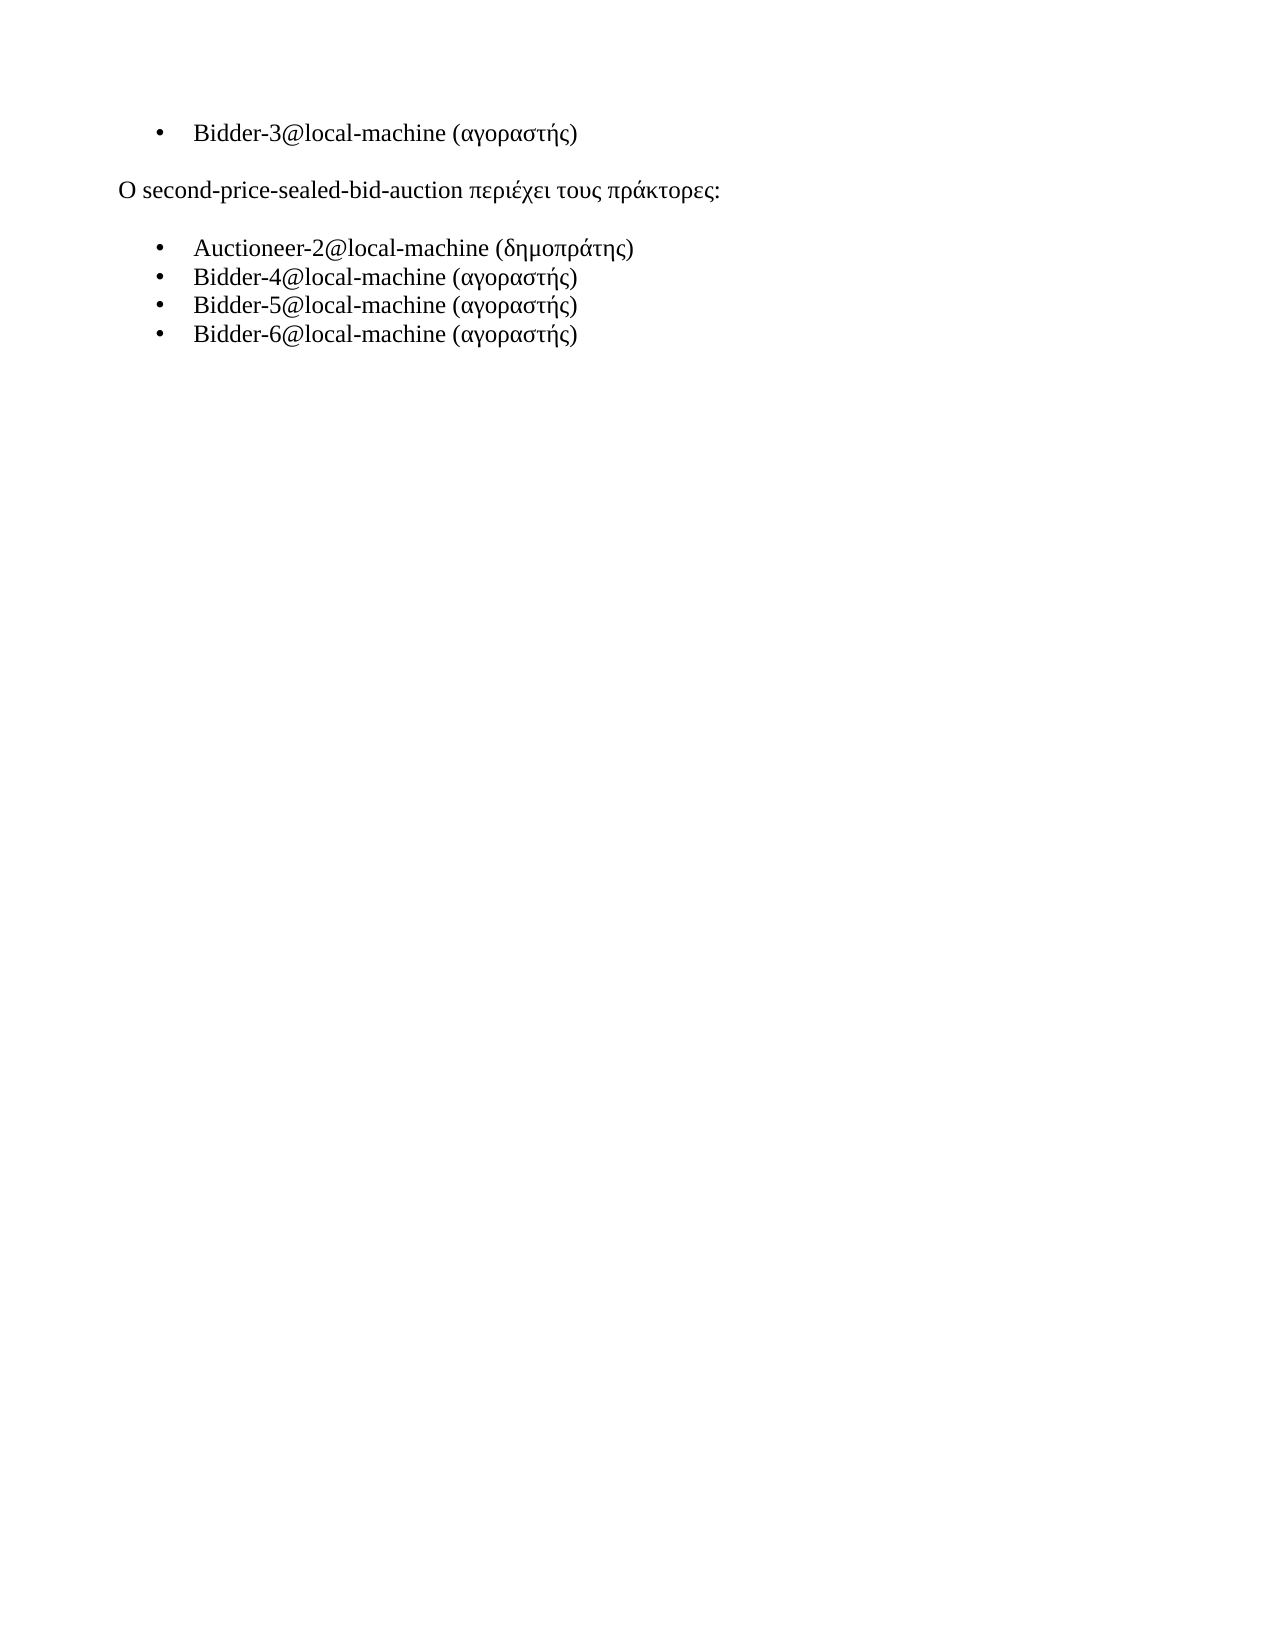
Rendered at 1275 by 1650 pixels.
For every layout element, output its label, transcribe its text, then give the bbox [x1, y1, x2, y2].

list Bidder-5@local-machine (αγοραστής) [156, 291, 1157, 319]
list Bidder-4@local-machine (αγοραστής) [156, 262, 1157, 291]
list Bidder-6@local-machine (αγοραστής) [156, 319, 1157, 348]
list Auctioneer-2@local-machine (δημοπράτης) [156, 233, 1157, 262]
list Bidder-3@local-machine (αγοραστής) [156, 118, 1157, 147]
text Ο second-price-sealed-bid-auction περιέχει τους πράκτορες: [118, 176, 1157, 204]
